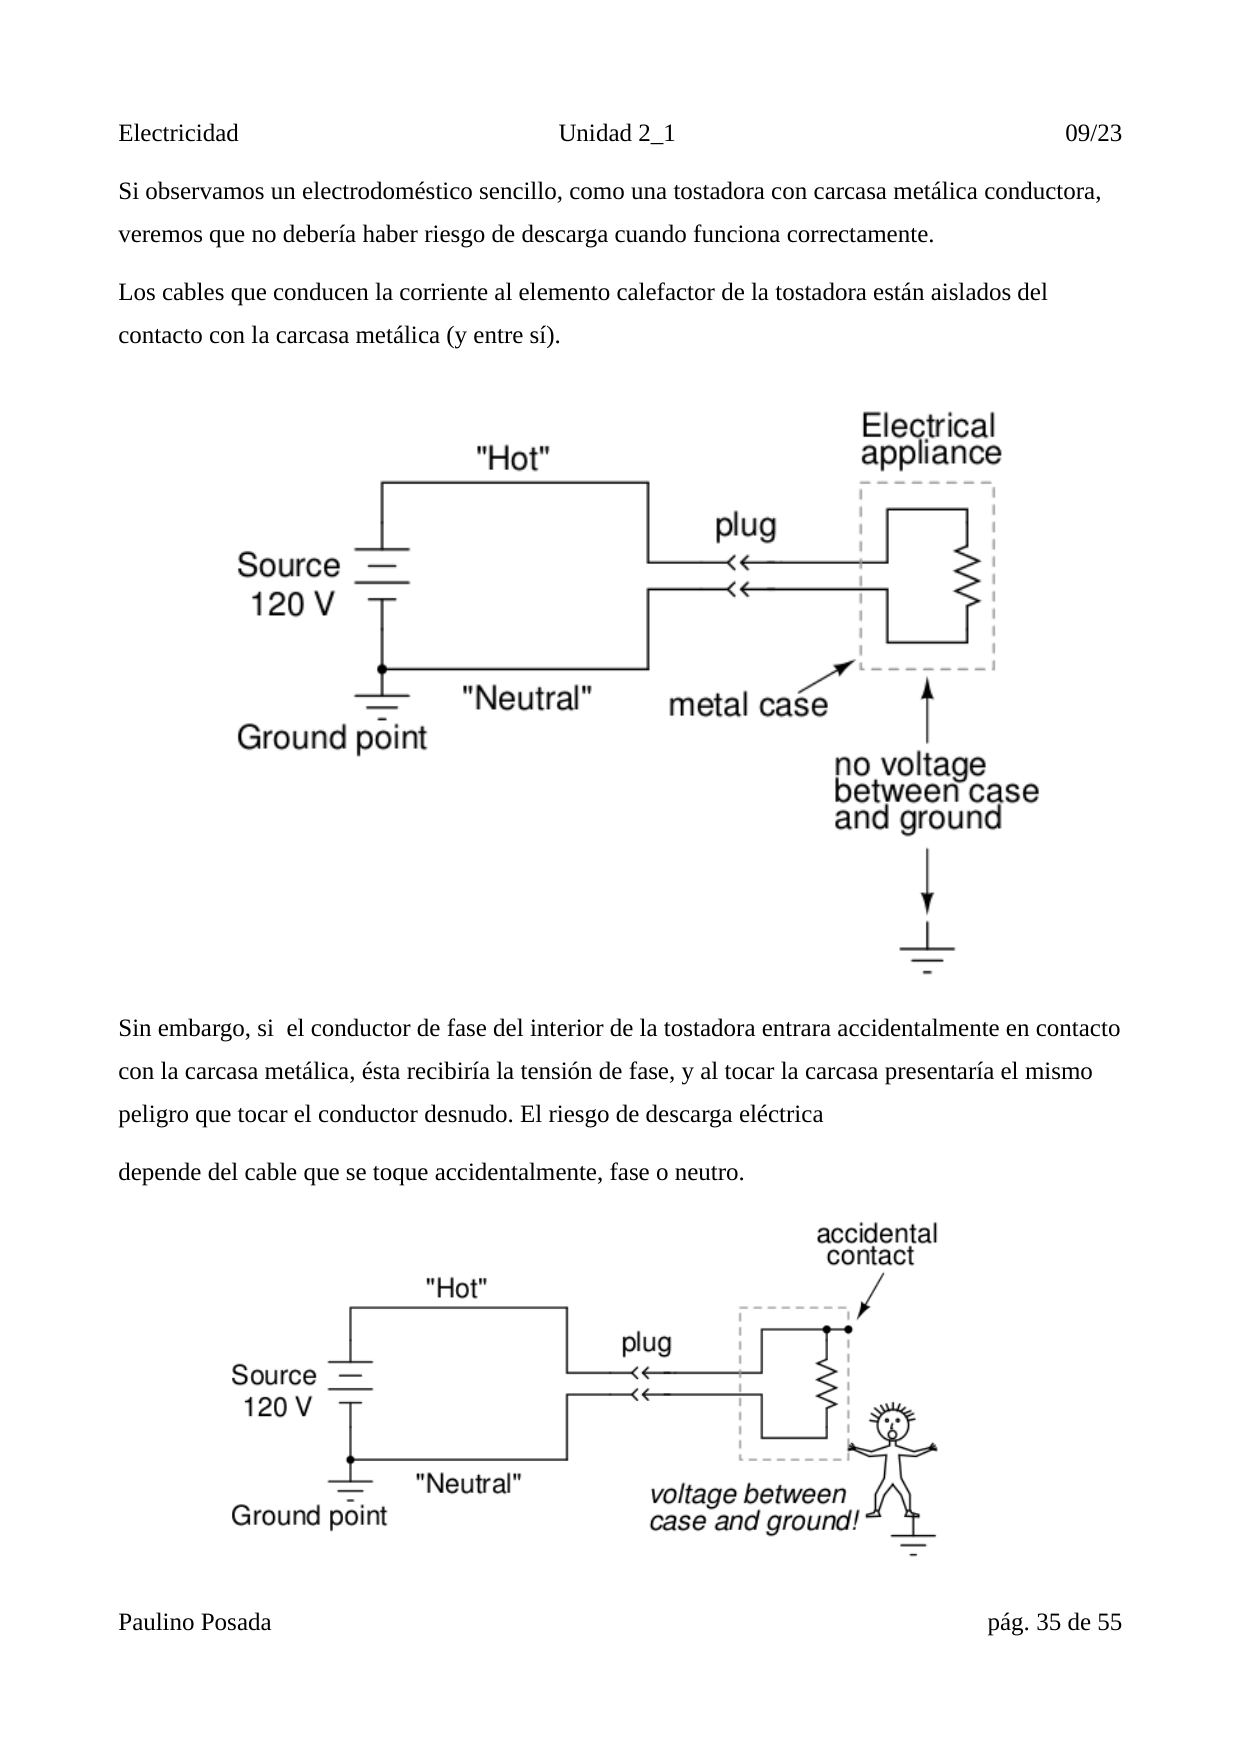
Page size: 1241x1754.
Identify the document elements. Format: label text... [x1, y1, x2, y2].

picture [190, 376, 1050, 1001]
text Los cables que conducen la corriente al elemento calefactor de la tostadora están aislados del contacto con la carcasa metálica (y entre sí). [118, 277, 1122, 349]
text depende del cable que se toque accidentalmente, fase o neutro. [118, 1157, 1122, 1186]
text Sin embargo, si el conductor de fase del interior de la tostadora entrara accidentalmente en contacto con la carcasa metálica, ésta recibiría la tensión de fase, y al tocar la carcasa presentaría el mismo peligro que tocar el conductor desnudo. El riesgo de descarga eléctrica [118, 1013, 1122, 1128]
text Si observamos un electrodoméstico sencillo, como una tostadora con carcasa metálica conductora, veremos que no debería haber riesgo de descarga cuando funciona correctamente. [118, 176, 1122, 248]
picture [217, 1213, 968, 1567]
